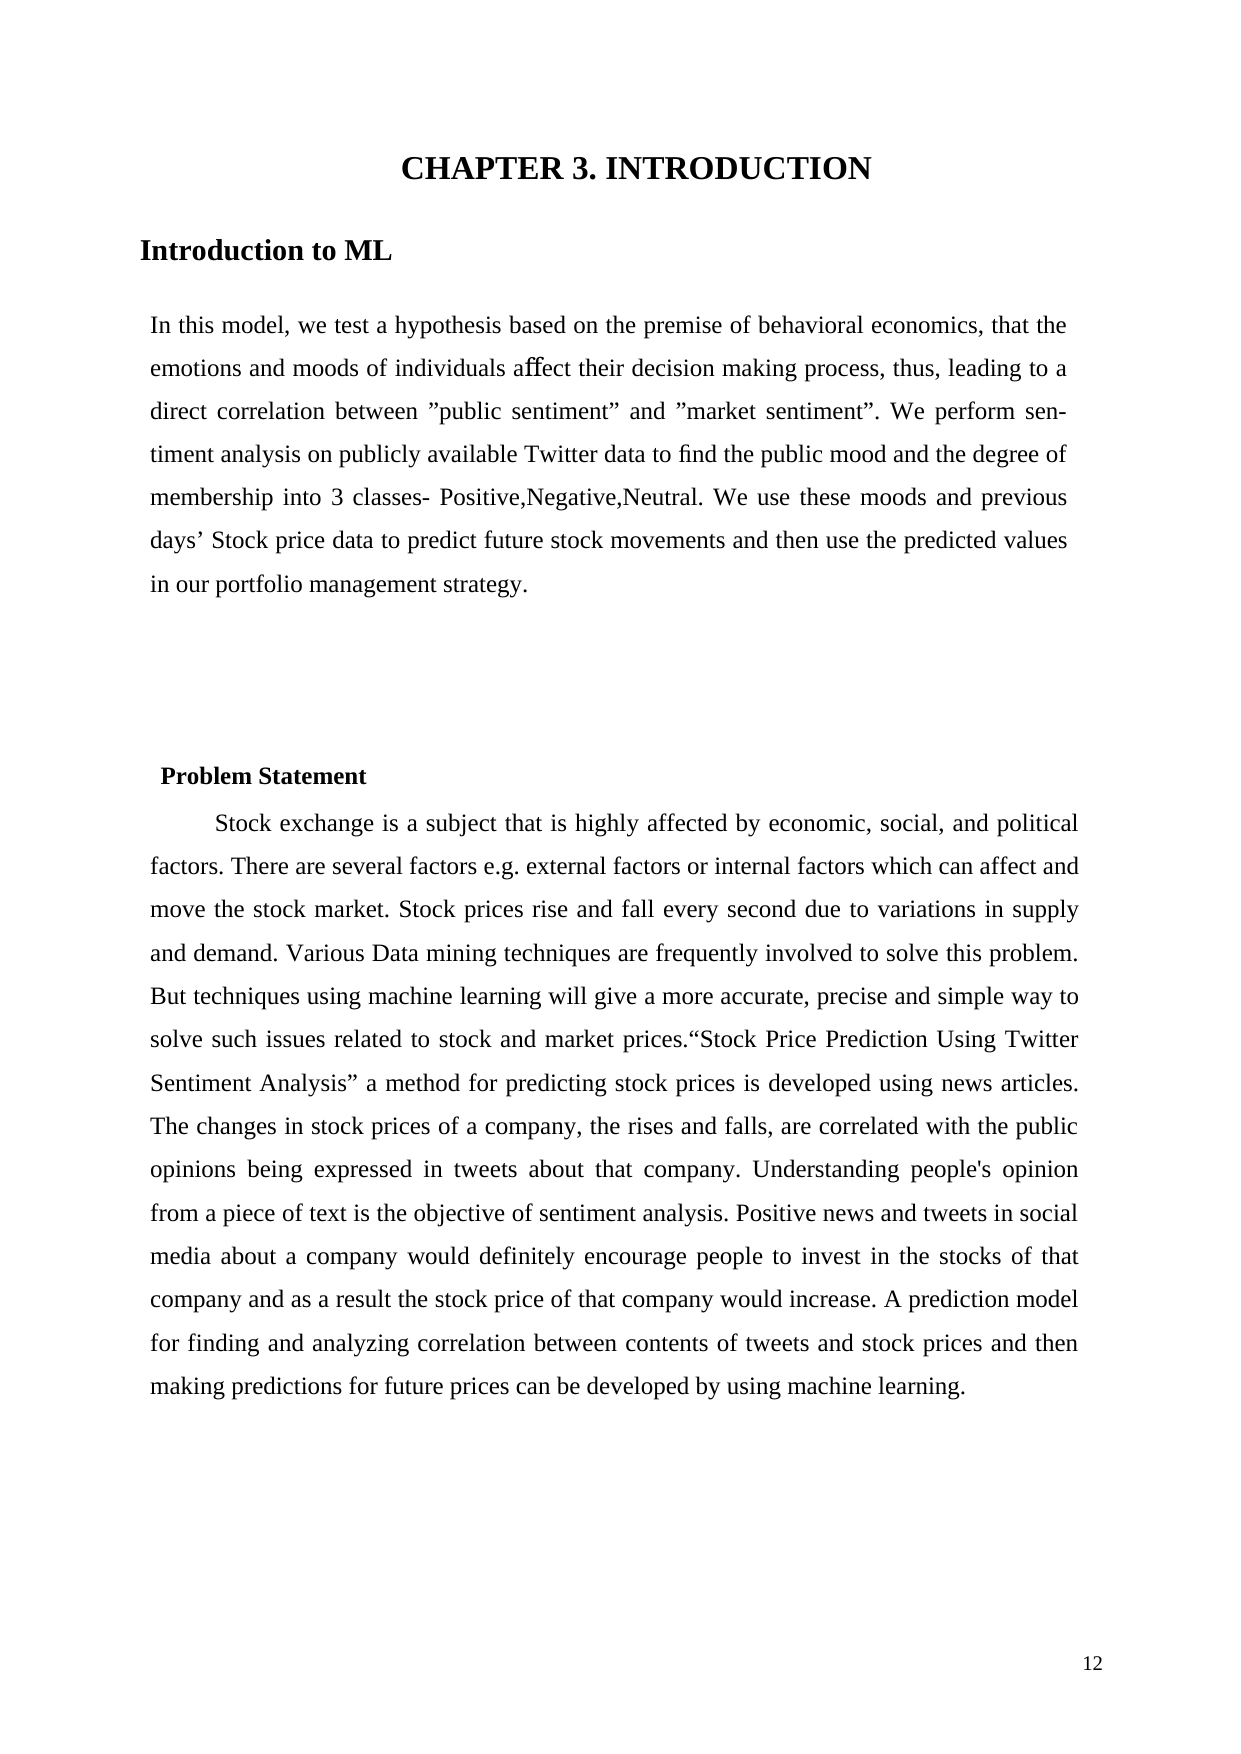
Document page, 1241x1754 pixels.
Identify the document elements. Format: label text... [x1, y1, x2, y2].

text Introduction to ML [139, 232, 1103, 267]
text In this model, we test a hypothesis based on the premise of behavioral economics, that the emotions and moods of individuals aﬀect their decision making process, thus, leading to a direct correlation between ”public sentiment” and ”market sentiment”. We perform sen- timent analysis on publicly available Twitter data to ﬁnd the public mood and the degree of membership into 3 classes- Positive,Negative,Neutral. We use these moods and previous days’ Stock price data to predict future stock movements and then use the predicted values in our portfolio management strategy. [150, 310, 1068, 597]
text Stock exchange is a subject that is highly affected by economic, social, and political factors. There are several factors e.g. external factors or internal factors which can affect and move the stock market. Stock prices rise and fall every second due to variations in supply and demand. Various Data mining techniques are frequently involved to solve this problem. But techniques using machine learning will give a more accurate, precise and simple way to solve such issues related to stock and market prices.“Stock Price Prediction Using Twitter Sentiment Analysis” a method for predicting stock prices is developed using news articles. The changes in stock prices of a company, the rises and falls, are correlated with the public opinions being expressed in tweets about that company. Understanding people's opinion from a piece of text is the objective of sentiment analysis. Positive news and tweets in social media about a company would definitely encourage people to invest in the stocks of that company and as a result the stock price of that company would increase. A prediction model for finding and analyzing correlation between contents of tweets and stock prices and then making predictions for future prices can be developed by using machine learning. [150, 808, 1080, 1400]
subtitle CHAPTER 3. INTRODUCTION [299, 148, 974, 186]
subtitle Problem Statement [150, 761, 1103, 790]
